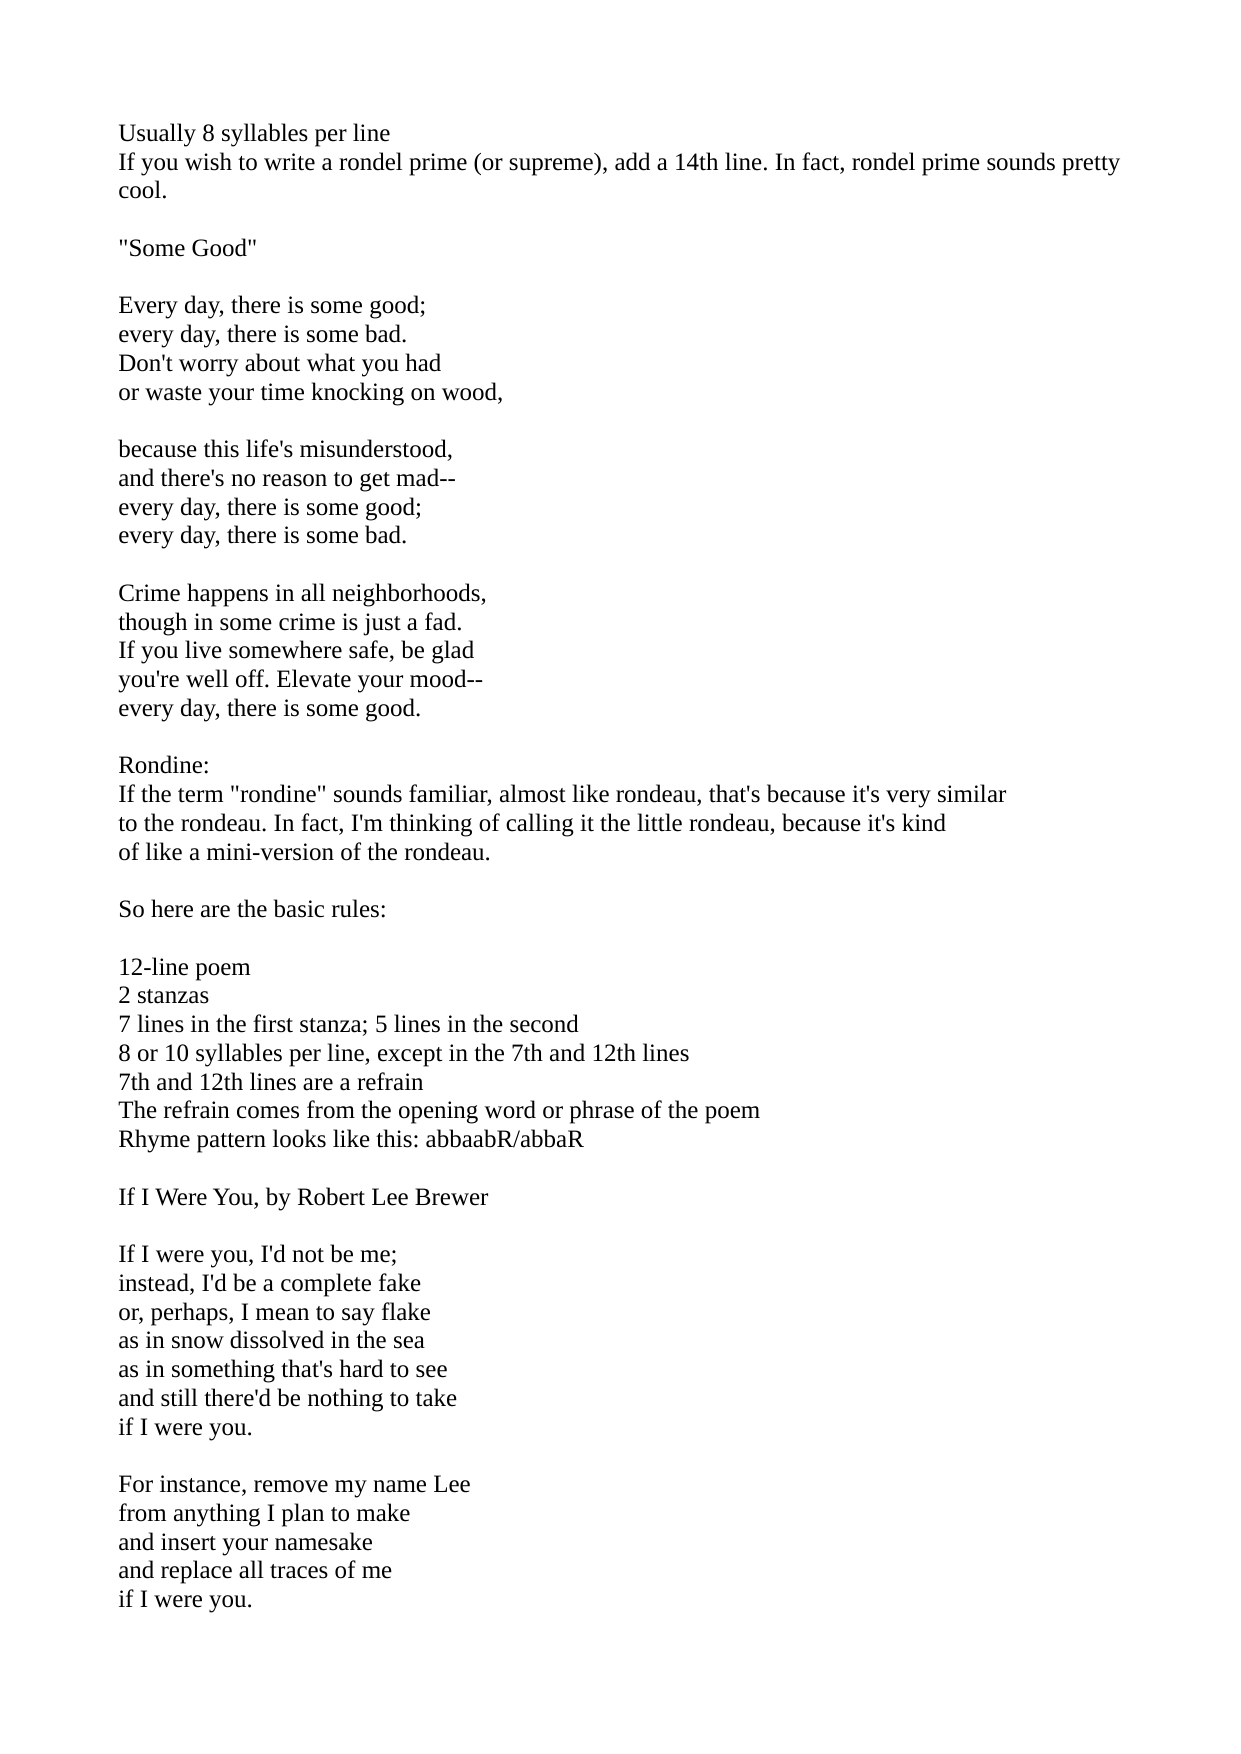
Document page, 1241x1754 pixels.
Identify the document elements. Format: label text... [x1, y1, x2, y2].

text every day, there is some bad. [118, 521, 1122, 549]
text 2 stanzas [118, 981, 1122, 1009]
text If I Were You, by Robert Lee Brewer [118, 1182, 1122, 1211]
text to the rondeau. In fact, I'm thinking of calling it the little rondeau, because it's kind [118, 808, 1122, 837]
text Don't worry about what you had [118, 348, 1122, 377]
text or waste your time knocking on wood, [118, 377, 1122, 406]
text and replace all traces of me [118, 1556, 1122, 1584]
text every day, there is some good; [118, 492, 1122, 521]
text For instance, remove my name Lee [118, 1469, 1122, 1498]
text 7 lines in the first stanza; 5 lines in the second [118, 1009, 1122, 1038]
text every day, there is some bad. [118, 319, 1122, 348]
text If you wish to write a rondel prime (or supreme), add a 14th line. In fact, rondel prime sounds pretty cool. [118, 147, 1122, 204]
text as in snow dissolved in the sea [118, 1326, 1122, 1354]
text if I were you. [118, 1412, 1122, 1441]
text as in something that's hard to see [118, 1354, 1122, 1383]
text every day, there is some good. [118, 693, 1122, 722]
text 7th and 12th lines are a refrain [118, 1067, 1122, 1096]
text Every day, there is some good; [118, 291, 1122, 319]
text The refrain comes from the opening word or phrase of the poem [118, 1096, 1122, 1124]
text If I were you, I'd not be me; [118, 1239, 1122, 1268]
text or, perhaps, I mean to say flake [118, 1297, 1122, 1326]
text If the term "rondine" sounds familiar, almost like rondeau, that's because it's very similar [118, 779, 1122, 808]
text 12-line poem [118, 952, 1122, 981]
text you're well off. Elevate your mood-- [118, 664, 1122, 693]
text 8 or 10 syllables per line, except in the 7th and 12th lines [118, 1038, 1122, 1067]
text "Some Good" [118, 233, 1122, 262]
text and there's no reason to get mad-- [118, 463, 1122, 492]
text Crime happens in all neighborhoods, [118, 578, 1122, 607]
text Rondine: [118, 751, 1122, 779]
text from anything I plan to make [118, 1498, 1122, 1527]
text Rhyme pattern looks like this: abbaabR/abbaR [118, 1124, 1122, 1153]
text and insert your namesake [118, 1527, 1122, 1556]
text So here are the basic rules: [118, 894, 1122, 923]
text instead, I'd be a complete fake [118, 1268, 1122, 1297]
text and still there'd be nothing to take [118, 1383, 1122, 1412]
text though in some crime is just a fad. [118, 607, 1122, 636]
text If you live somewhere safe, be glad [118, 636, 1122, 664]
text Usually 8 syllables per line [118, 118, 1122, 147]
text if I were you. [118, 1584, 1122, 1613]
text of like a mini-version of the rondeau. [118, 837, 1122, 866]
text because this life's misunderstood, [118, 434, 1122, 463]
